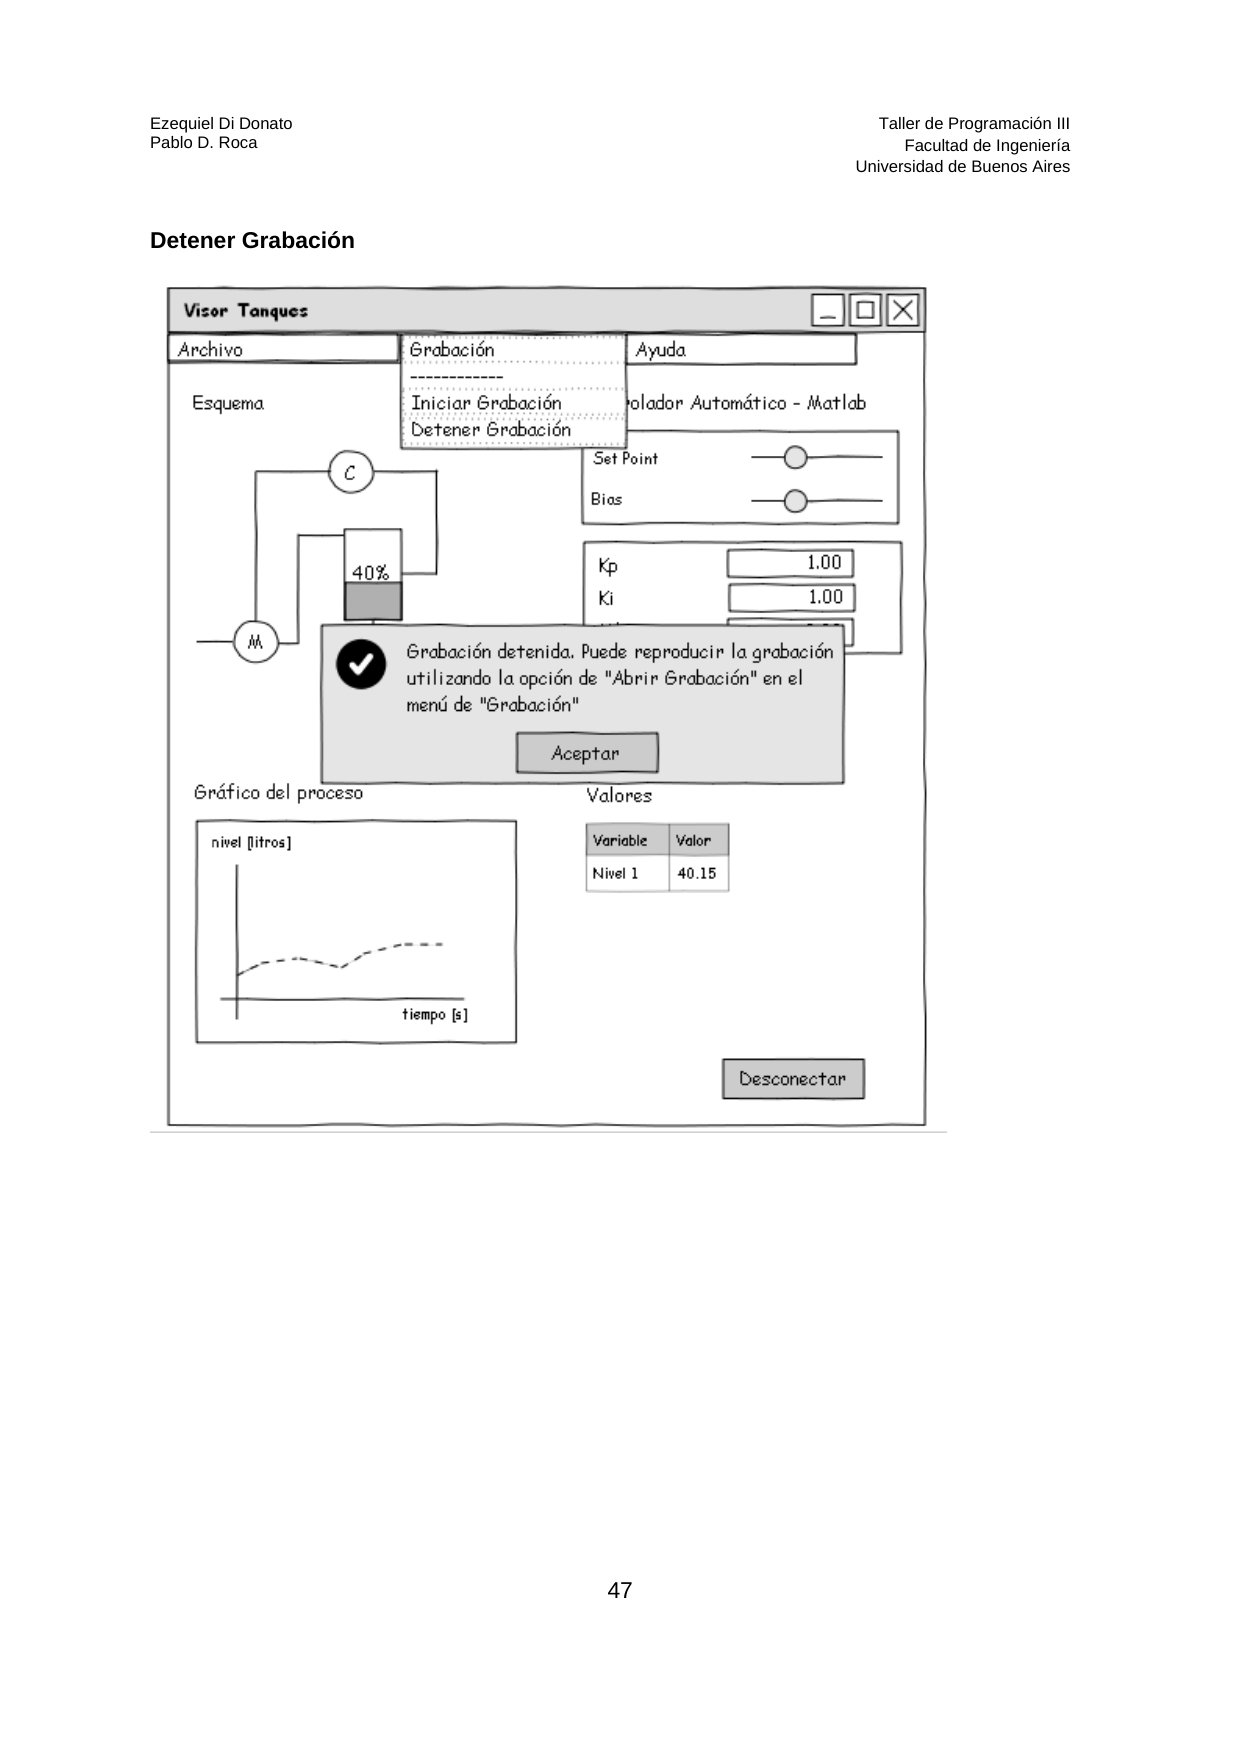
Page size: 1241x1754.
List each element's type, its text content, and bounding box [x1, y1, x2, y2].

picture [150, 272, 947, 1148]
text Detener Grabación [150, 228, 1090, 254]
